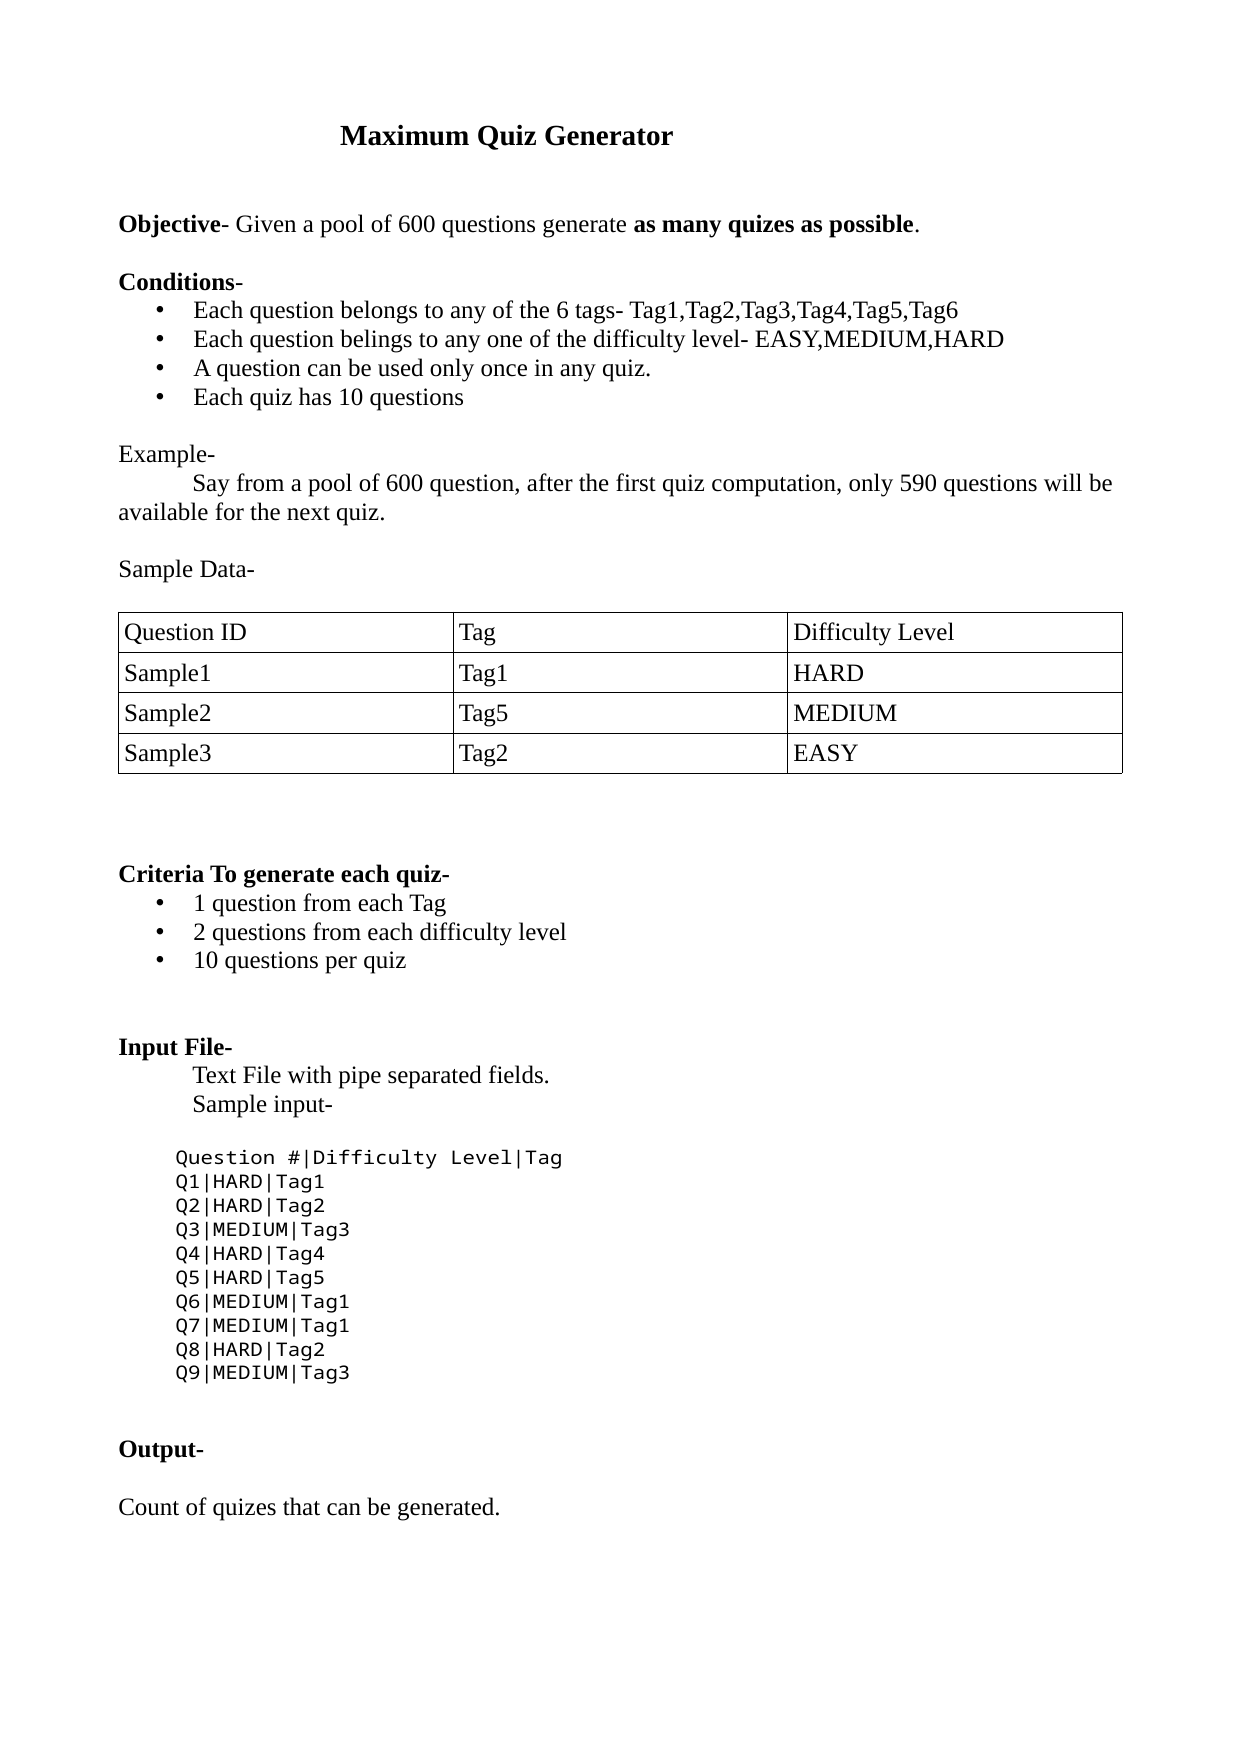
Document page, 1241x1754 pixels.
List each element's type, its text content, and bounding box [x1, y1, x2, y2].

table_cell Tag5 [454, 693, 787, 733]
list Each quiz has 10 questions [156, 382, 1122, 410]
table_cell EASY [788, 734, 1122, 773]
table_header Tag [454, 613, 787, 652]
table_cell Tag2 [454, 734, 787, 773]
table_cell Sample1 [119, 653, 453, 692]
text Conditions- [118, 267, 1122, 295]
table_header Difficulty Level [788, 613, 1122, 652]
table_cell Sample3 [119, 734, 453, 773]
list Each question belings to any one of the difficulty level- EASY,MEDIUM,HARD [156, 324, 1122, 353]
text Example- [118, 439, 1122, 468]
text Maximum Quiz Generator [118, 118, 1122, 152]
table_cell Tag1 [454, 653, 787, 692]
table_cell MEDIUM [788, 693, 1122, 733]
text Count of quizes that can be generated. [118, 1492, 1122, 1521]
text Objective- Given a pool of 600 questions generate as many quizes as possible. [118, 209, 1122, 238]
text Text File with pipe separated fields. [118, 1061, 1122, 1089]
text Criteria To generate each quiz- [118, 859, 1122, 888]
text Sample Data- [118, 554, 1122, 583]
text Output- [118, 1434, 1122, 1463]
list A question can be used only once in any quiz. [156, 353, 1122, 382]
table_cell HARD [788, 653, 1122, 692]
list Each question belongs to any of the 6 tags- Tag1,Tag2,Tag3,Tag4,Tag5,Tag6 [156, 295, 1122, 324]
list 1 question from each Tag [156, 888, 1122, 917]
text Sample input- [118, 1089, 1122, 1118]
text Say from a pool of 600 question, after the first quiz computation, only 590 questions will be available for the next quiz. [118, 468, 1122, 525]
table_header Question ID [119, 613, 453, 652]
table_cell Sample2 [119, 693, 453, 733]
list 10 questions per quiz [156, 946, 1122, 974]
text Input File- [118, 1032, 1122, 1061]
list 2 questions from each difficulty level [156, 917, 1122, 946]
